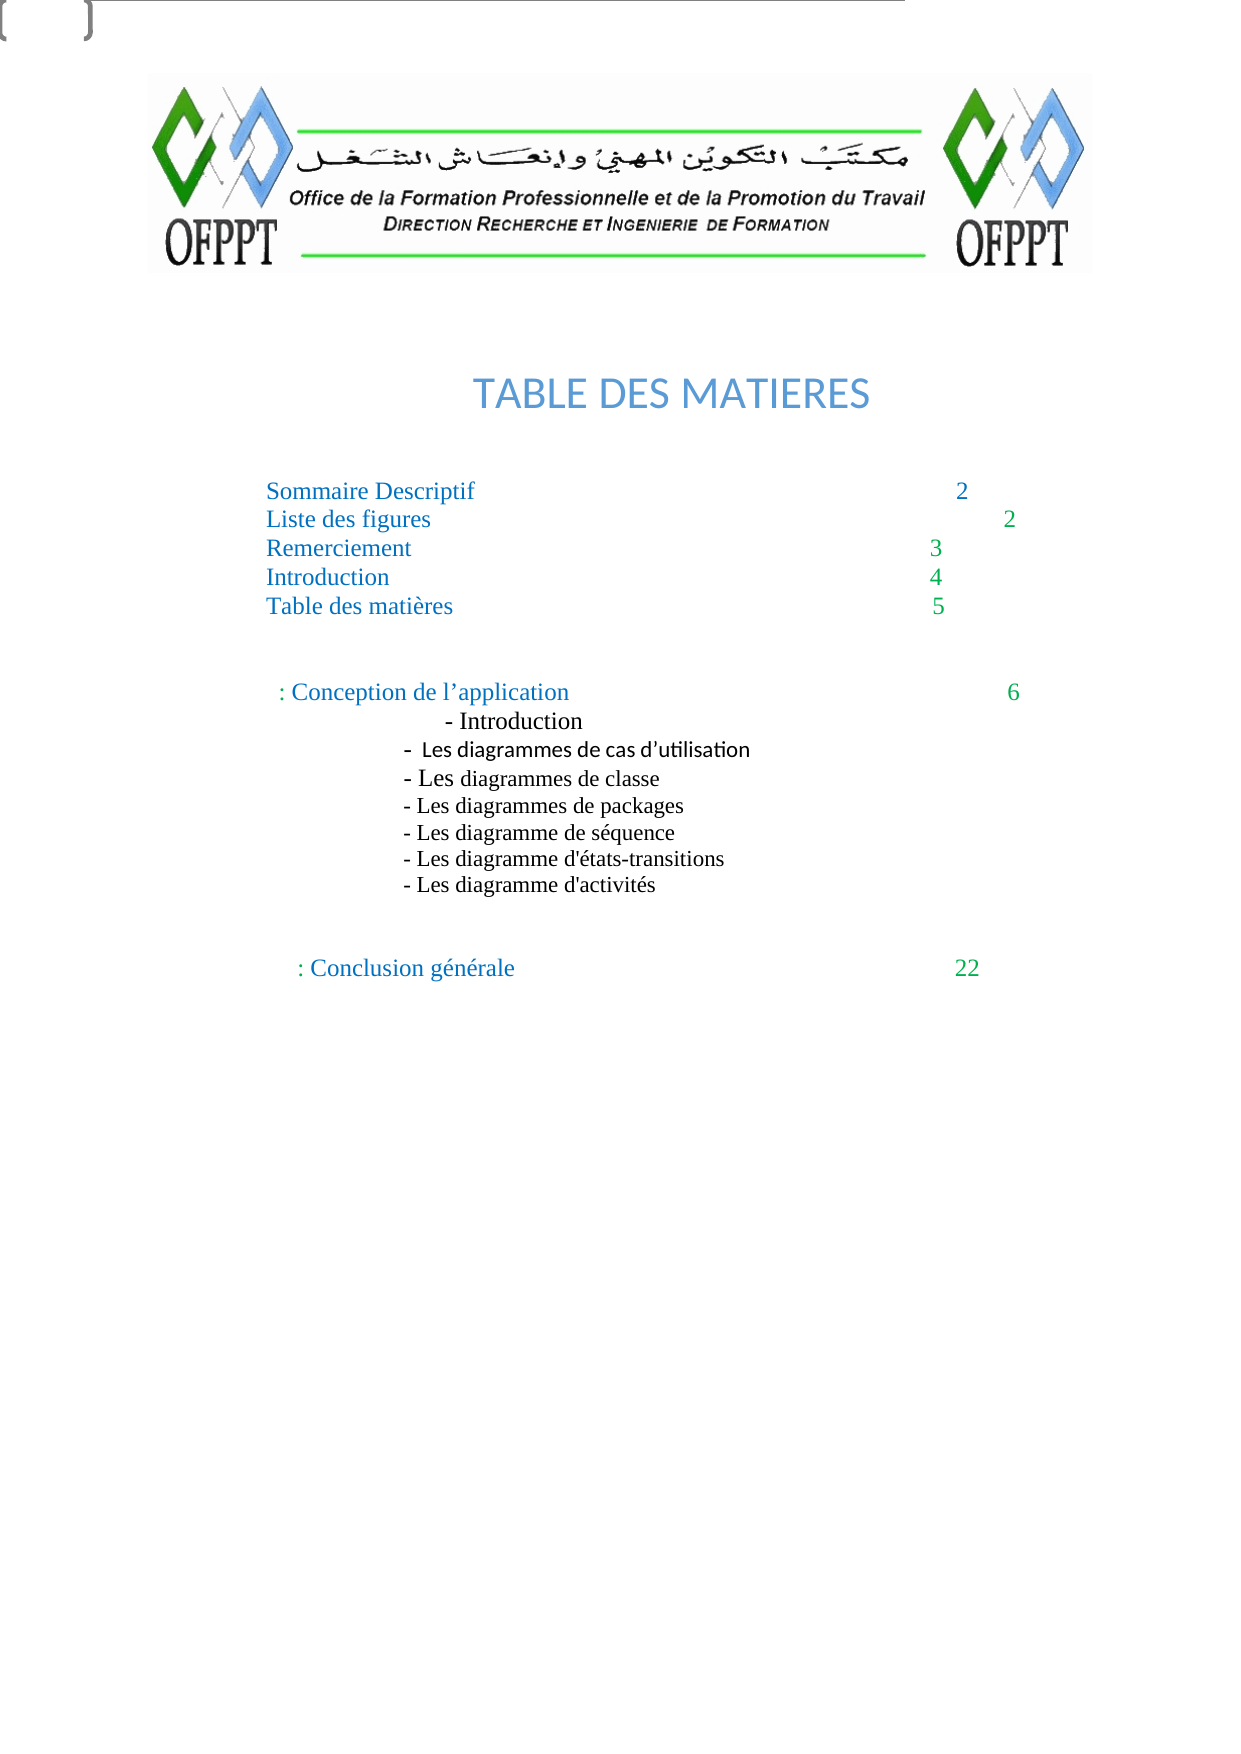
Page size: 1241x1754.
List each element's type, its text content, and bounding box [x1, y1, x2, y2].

text Table des matières 5 [266, 591, 1078, 619]
text : Conception de l’application 6 [266, 677, 1078, 706]
text TABLE DES MATIERES [266, 364, 1078, 420]
text - Les diagrammes de classe [266, 763, 1078, 792]
text : Conclusion générale 22 [266, 953, 1078, 982]
text Sommaire Descriptif 2 [266, 476, 1078, 504]
text Liste des figures 2 [266, 504, 1078, 533]
text - Introduction [266, 706, 1078, 734]
text - Les diagramme de séquence [266, 819, 1078, 845]
text Introduction 4 [266, 562, 1078, 591]
text - Les diagrammes de packages [266, 792, 1078, 819]
text - Les diagramme d'états-transitions [266, 845, 1078, 871]
text - Les diagrammes de cas d’utilisation [266, 734, 1078, 763]
text - Les diagramme d'activités [266, 871, 1078, 898]
text Remerciement 3 [266, 533, 1078, 562]
